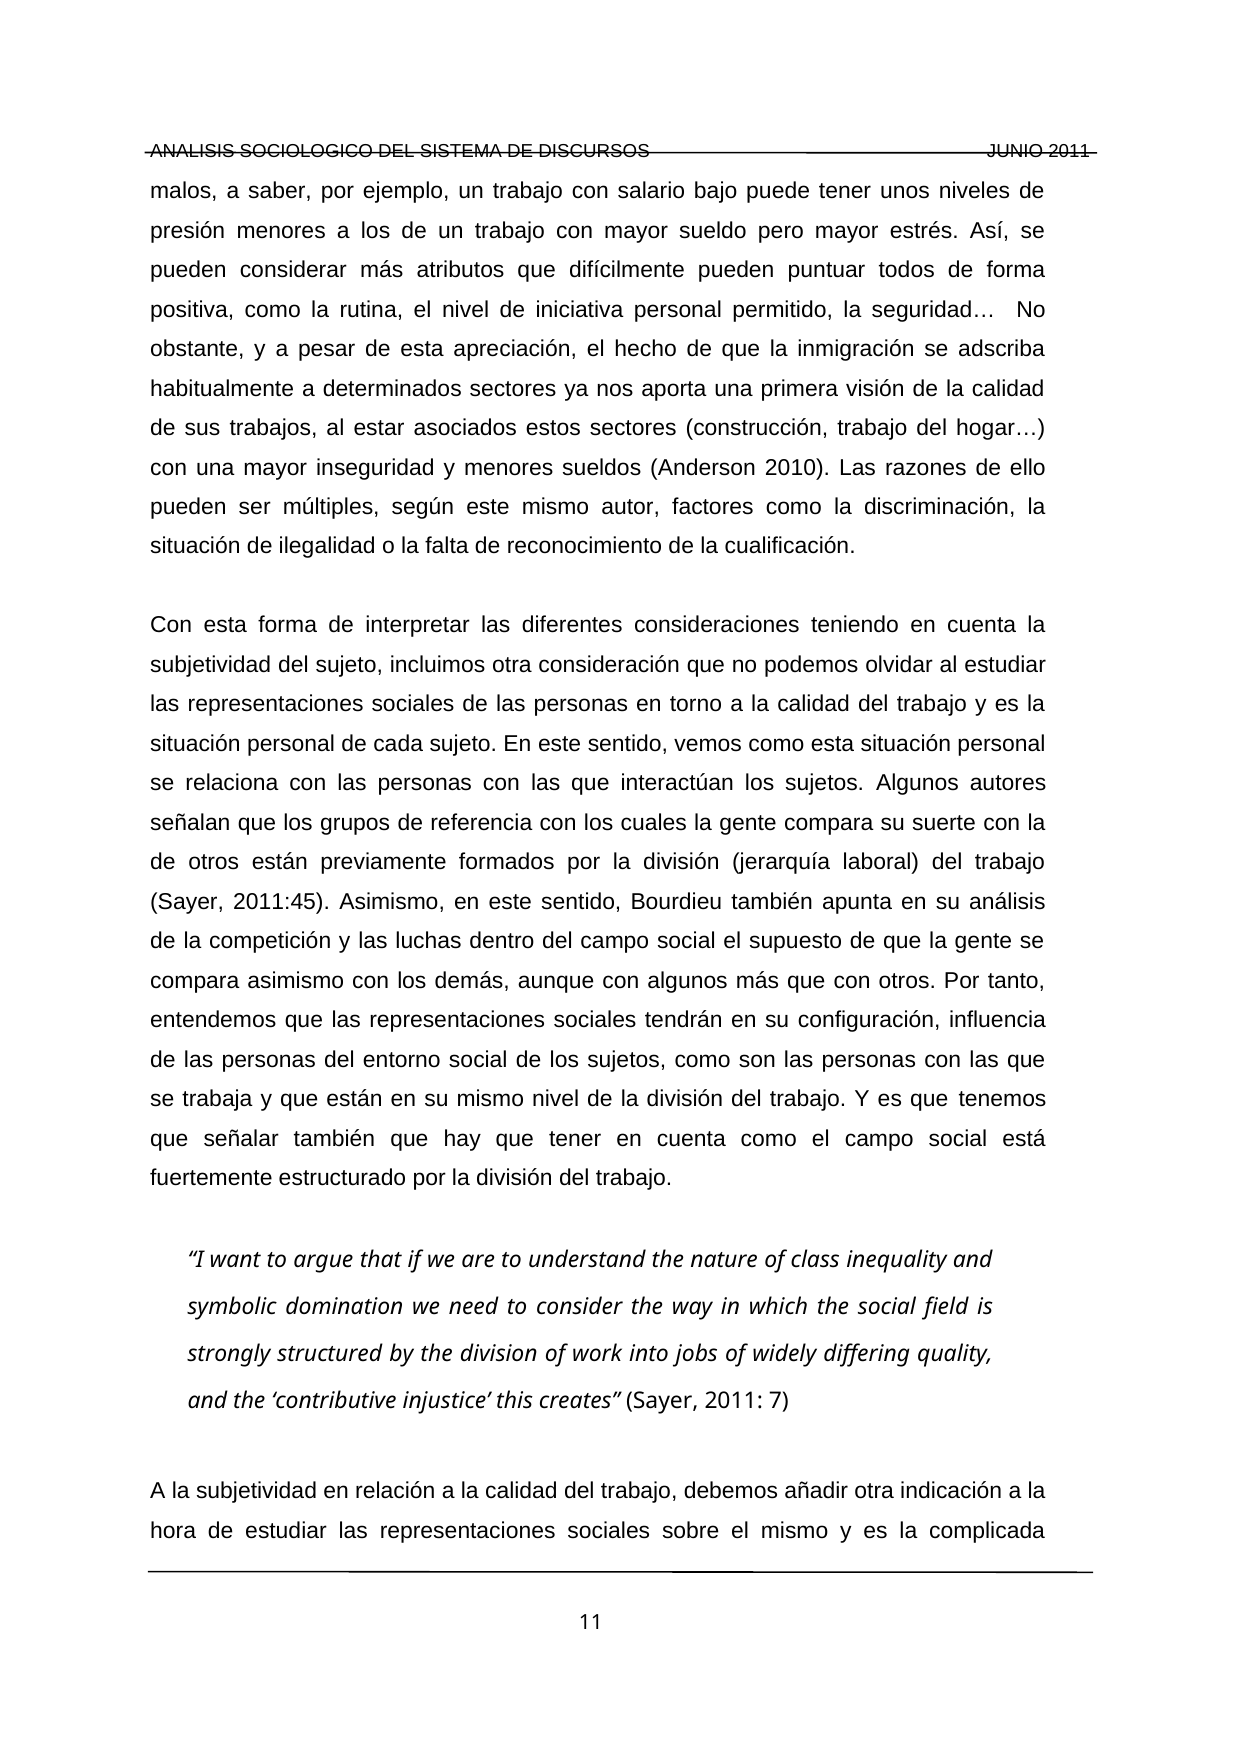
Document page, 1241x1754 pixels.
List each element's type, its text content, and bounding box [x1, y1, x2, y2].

text A la subjetividad en relación a la calidad del trabajo, debemos añadir otra indicación a la hora de estudiar las representaciones sociales sobre el mismo y es la complicada [150, 1477, 1046, 1543]
text “I want to argue that if we are to understand the nature of class inequality and symbolic domination we need to consider the way in which the social field is strongly structured by the division of work into jobs of widely differing quality, and the ‘contributive injus­tice’ this creates” (Sayer, 2011: 7) [187, 1243, 994, 1415]
text Con esta forma de interpretar las diferentes consideraciones teniendo en cuenta la subjetividad del sujeto, incluimos otra consideración que no podemos olvidar al estudiar las representaciones sociales de las personas en torno a la calidad del trabajo y es la situación personal de cada sujeto. En este sentido, vemos como esta situación personal se relaciona con las personas con las que interactúan los sujetos. Algunos autores señalan que los grupos de referencia con los cuales la gente compara su suerte con la de otros están previamente formados por la división (jerarquía laboral) del trabajo (Sayer, 2011:45). Asimismo, en este sentido, Bourdieu también apunta en su análisis de la competición y las luchas dentro del campo social el supuesto de que la gente se compara asimismo con los demás, aunque con algunos más que con otros. Por tanto, entendemos que las representaciones sociales tendrán en su configuración, influencia de las personas del entorno social de los sujetos, como son las personas con las que se trabaja y que están en su mismo nivel de la división del trabajo. Y es que tenemos que señalar también que hay que tener en cuenta como el campo social está fuertemente estructurado por la división del trabajo. [150, 611, 1046, 1191]
text malos, a saber, por ejemplo, un trabajo con salario bajo puede tener unos niveles de presión menores a los de un trabajo con mayor sueldo pero mayor estrés. Así, se pueden considerar más atributos que difícilmente pueden puntuar todos de forma positiva, como la rutina, el nivel de iniciativa personal permitido, la seguridad… No obstante, y a pesar de esta apreciación, el hecho de que la inmigración se adscriba habitualmente a determinados sectores ya nos aporta una primera visión de la calidad de sus trabajos, al estar asociados estos sectores (construcción, trabajo del hogar…) con una mayor inseguridad y menores sueldos (Anderson 2010). Las razones de ello pueden ser múltiples, según este mismo autor, factores como la discriminación, la situación de ilegalidad o la falta de reconocimiento de la cualificación. [150, 177, 1046, 559]
